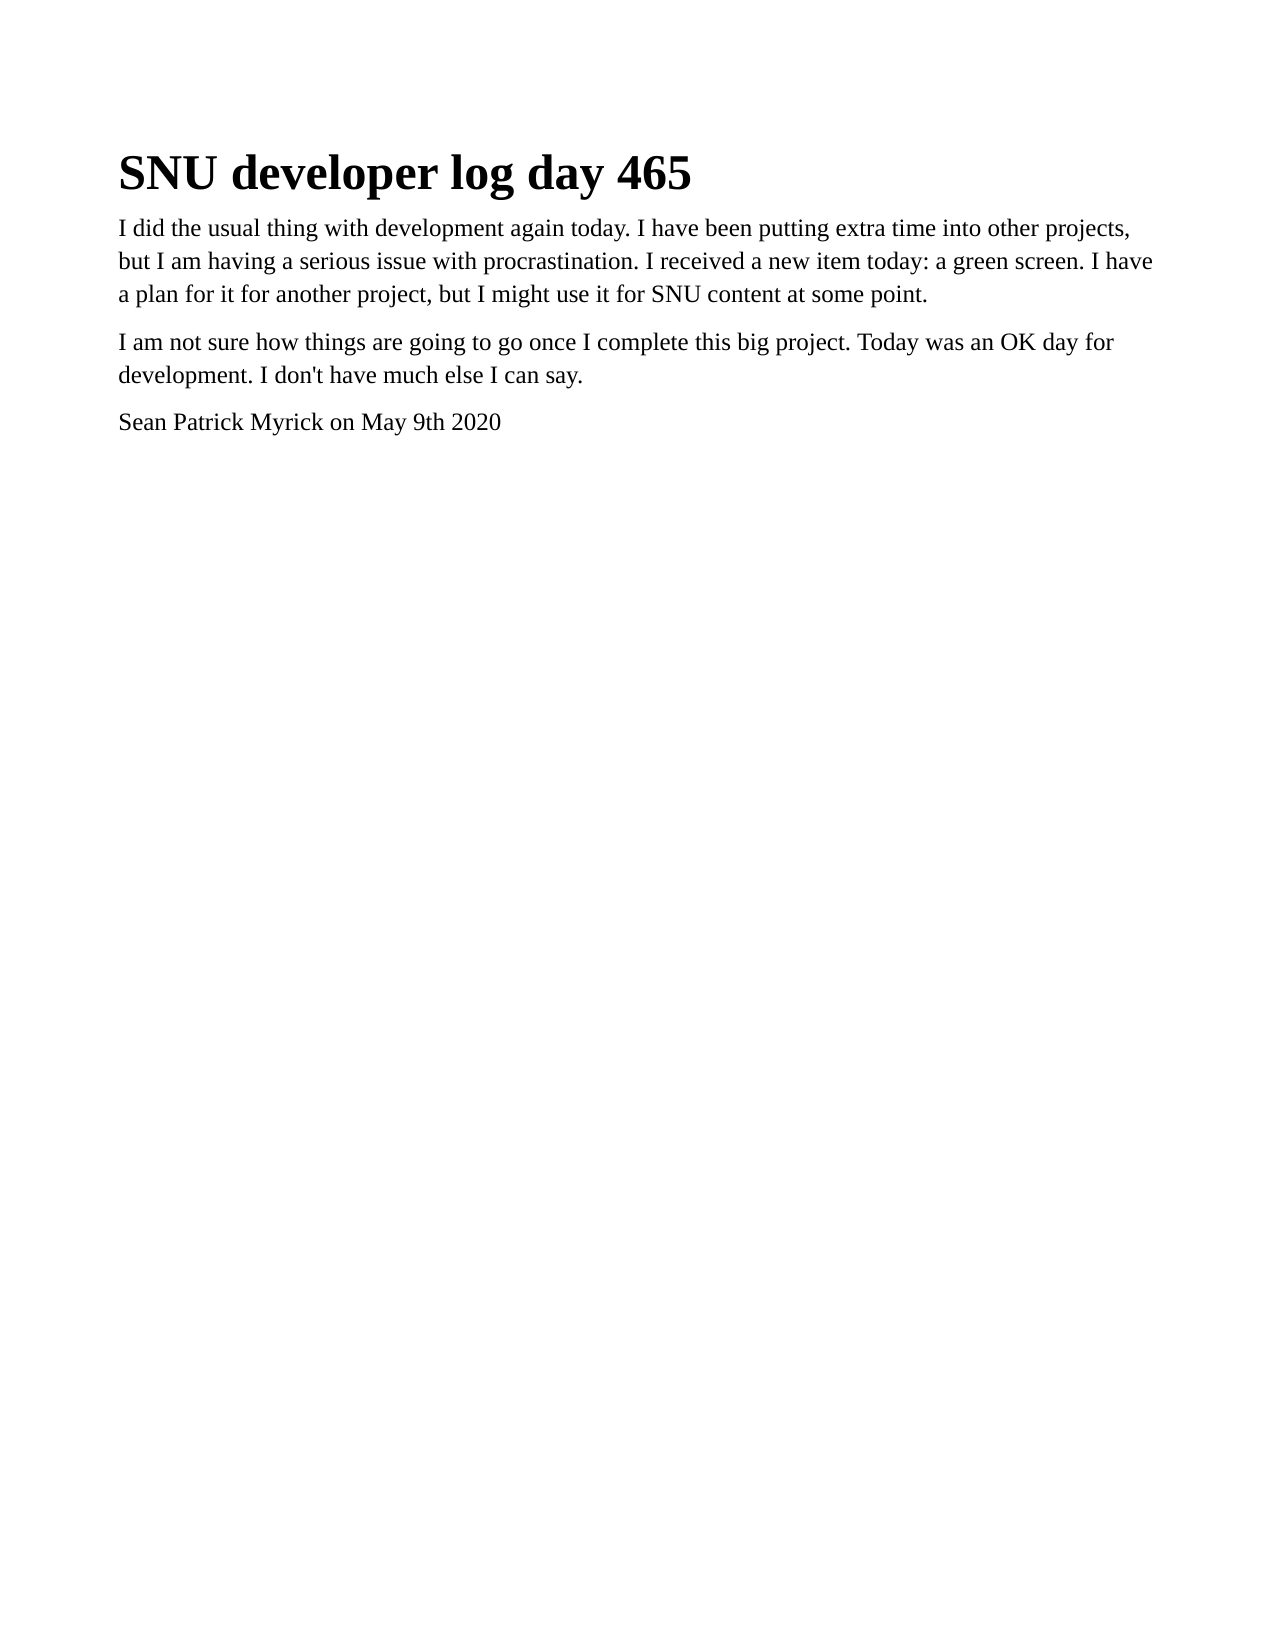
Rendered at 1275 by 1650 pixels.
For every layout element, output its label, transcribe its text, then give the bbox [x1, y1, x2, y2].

text Sean Patrick Myrick on May 9th 2020 [118, 407, 1157, 436]
subtitle SNU developer log day 465 [118, 143, 1157, 201]
text I did the usual thing with development again today. I have been putting extra time into other projects, but I am having a serious issue with procrastination. I received a new item today: a green screen. I have a plan for it for another project, but I might use it for SNU content at some point. [118, 213, 1157, 308]
text I am not sure how things are going to go once I complete this big project. Today was an OK day for development. I don't have much else I can say. [118, 327, 1157, 388]
